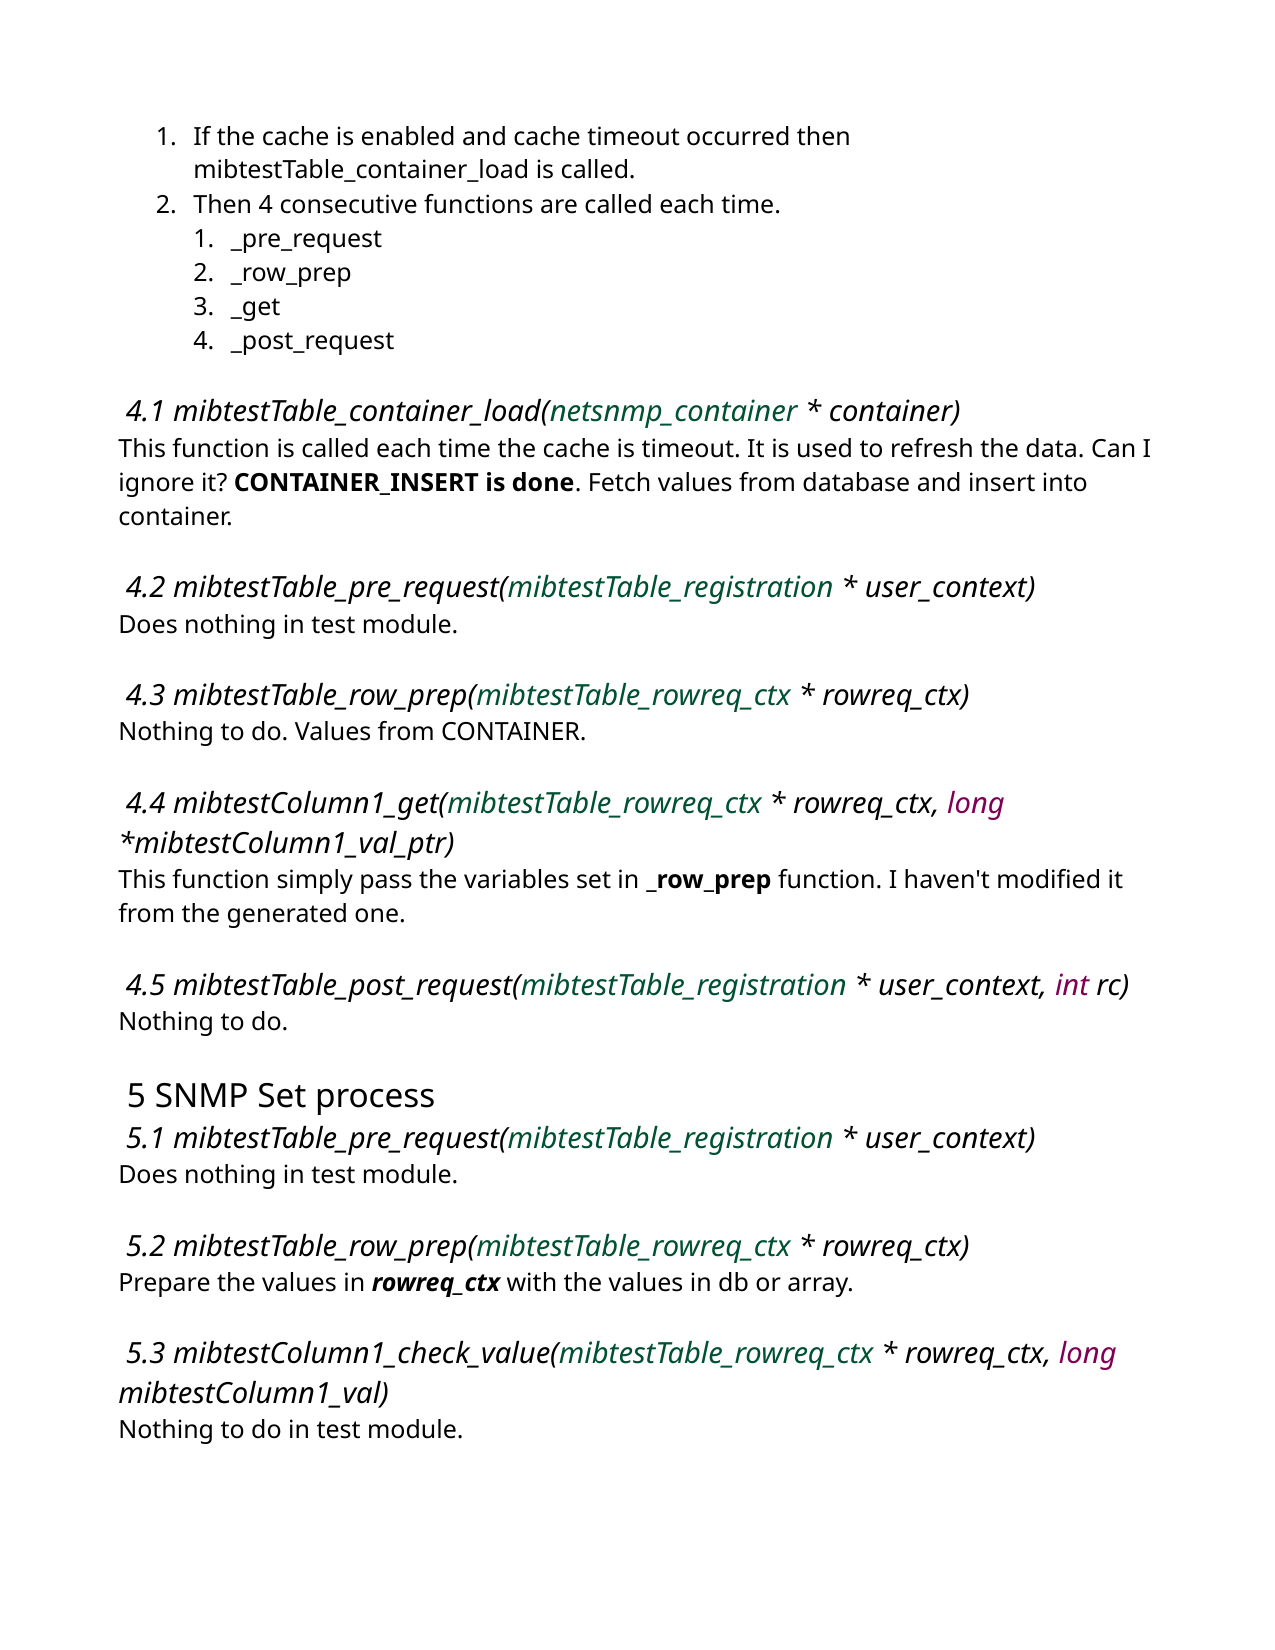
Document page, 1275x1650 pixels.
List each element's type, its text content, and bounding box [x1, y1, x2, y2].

subtitle SNMP Set process [118, 1072, 1157, 1117]
list _post_request [193, 322, 1157, 357]
subtitle mibtestTable_container_load(netsnmp_container * container) [118, 391, 1157, 430]
subtitle mibtestTable_row_prep(mibtestTable_rowreq_ctx * rowreq_ctx) [118, 1225, 1157, 1264]
subtitle mibtestColumn1_get(mibtestTable_rowreq_ctx * rowreq_ctx, long *mibtestColumn1_val_ptr) [118, 782, 1157, 862]
subtitle mibtestTable_pre_request(mibtestTable_registration * user_context) [118, 567, 1157, 606]
text Does nothing in test module. [118, 1157, 1157, 1191]
subtitle mibtestTable_row_prep(mibtestTable_rowreq_ctx * rowreq_ctx) [118, 674, 1157, 714]
text Nothing to do in test module. [118, 1412, 1157, 1446]
list _row_prep [193, 254, 1157, 288]
list Then 4 consecutive functions are called each time. [156, 186, 1157, 220]
list _get [193, 288, 1157, 322]
list If the cache is enabled and cache timeout occurred then mibtestTable_container_load is called. [156, 118, 1157, 186]
subtitle mibtestTable_post_request(mibtestTable_registration * user_context, int rc) [118, 964, 1157, 1003]
text Nothing to do. [118, 1003, 1157, 1037]
text This function is called each time the cache is timeout. It is used to refresh the data. Can I ignore it? CONTAINER_INSERT is done. Fetch values from database and insert into container. [118, 430, 1157, 532]
subtitle mibtestColumn1_check_value(mibtestTable_rowreq_ctx * rowreq_ctx, long mibtestColumn1_val) [118, 1333, 1157, 1412]
list _pre_request [193, 220, 1157, 254]
text Nothing to do. Values from CONTAINER. [118, 714, 1157, 748]
text Prepare the values in rowreq_ctx with the values in db or array. [118, 1264, 1157, 1298]
text This function simply pass the variables set in _row_prep function. I haven't modified it from the generated one. [118, 862, 1157, 930]
text Does nothing in test module. [118, 606, 1157, 640]
subtitle mibtestTable_pre_request(mibtestTable_registration * user_context) [118, 1117, 1157, 1157]
